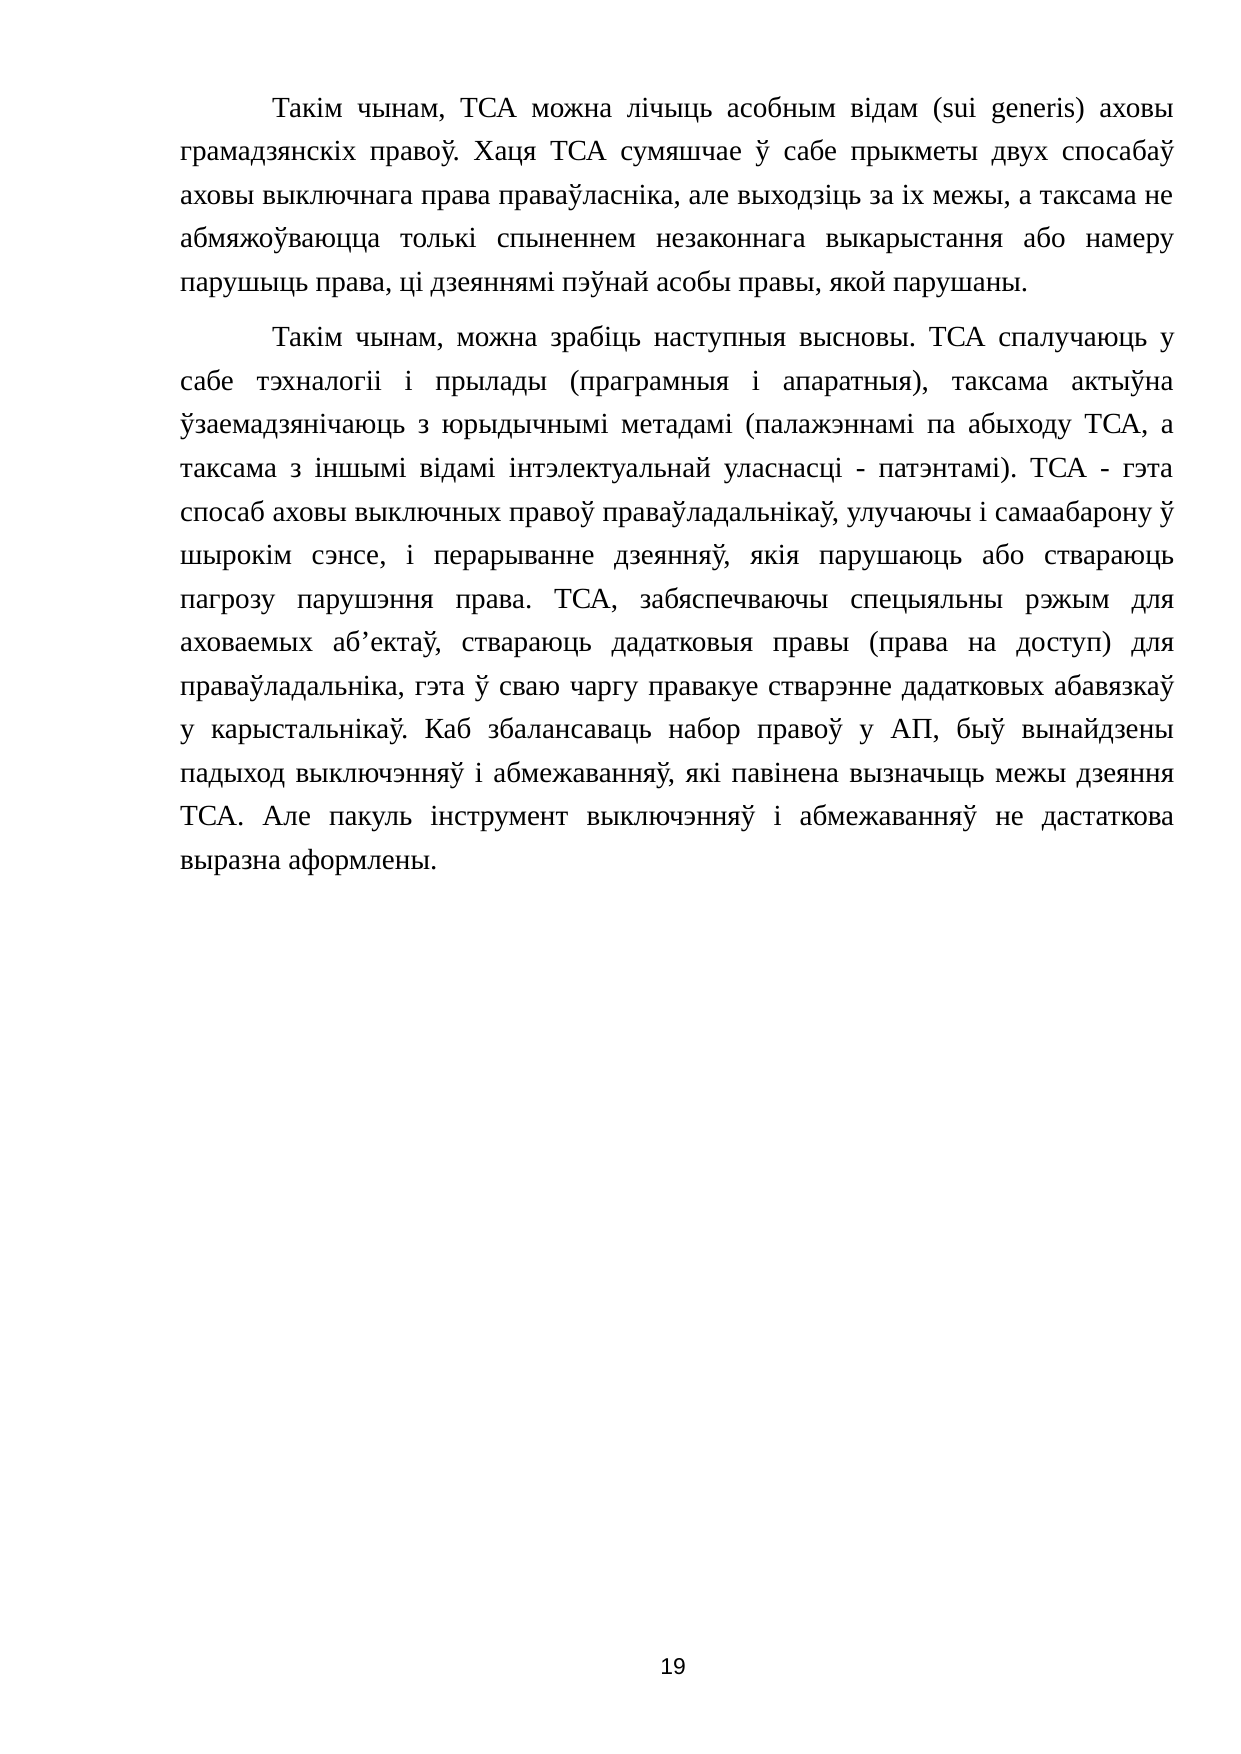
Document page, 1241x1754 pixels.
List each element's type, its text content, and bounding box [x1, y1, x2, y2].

text Такім чынам, можна зрабіць наступныя высновы. ТСА спалучаюць у сабе тэхналогіі і прылады (праграмныя і апаратныя), таксама актыўна ўзаемадзянічаюць з юрыдычнымі метадамі (палажэннамі па абыходу ТСА, а таксама з іншымі відамі інтэлектуальнай уласнасці - патэнтамі). ТСА - гэта спосаб аховы выключных правоў праваўладальнікаў, улучаючы і самаабарону ў шырокім сэнсе, і перарыванне дзеянняў, якія парушаюць або ствараюць пагрозу парушэння права. ТСА, забяспечваючы спецыяльны рэжым для аховаемых аб’ектаў, ствараюць дадатковыя правы (права на доступ) для праваўладальніка, гэта ў сваю чаргу правакуе стварэнне дадатковых абавязкаў у карыстальнікаў. Каб збалансаваць набор правоў у АП, быў вынайдзены падыход выключэнняў і абмежаванняў, які павінена вызначыць межы дзеяння ТСА. Але пакуль інструмент выключэнняў і абмежаванняў не дастаткова выразна аформлены. [180, 319, 1175, 876]
text Такім чынам, ТСА можна лічыць асобным відам (sui generis) аховы грамадзянскіх правоў. Хаця ТСА сумяшчае ў сабе прыкметы двух спосабаў аховы выключнага права праваўласніка, але выходзіць за іх межы, а таксама не абмяжоўваюцца толькі спыненнем незаконнага выкарыстання або намеру парушыць права, ці дзеяннямі пэўнай асобы правы, якой парушаны. [180, 90, 1175, 298]
